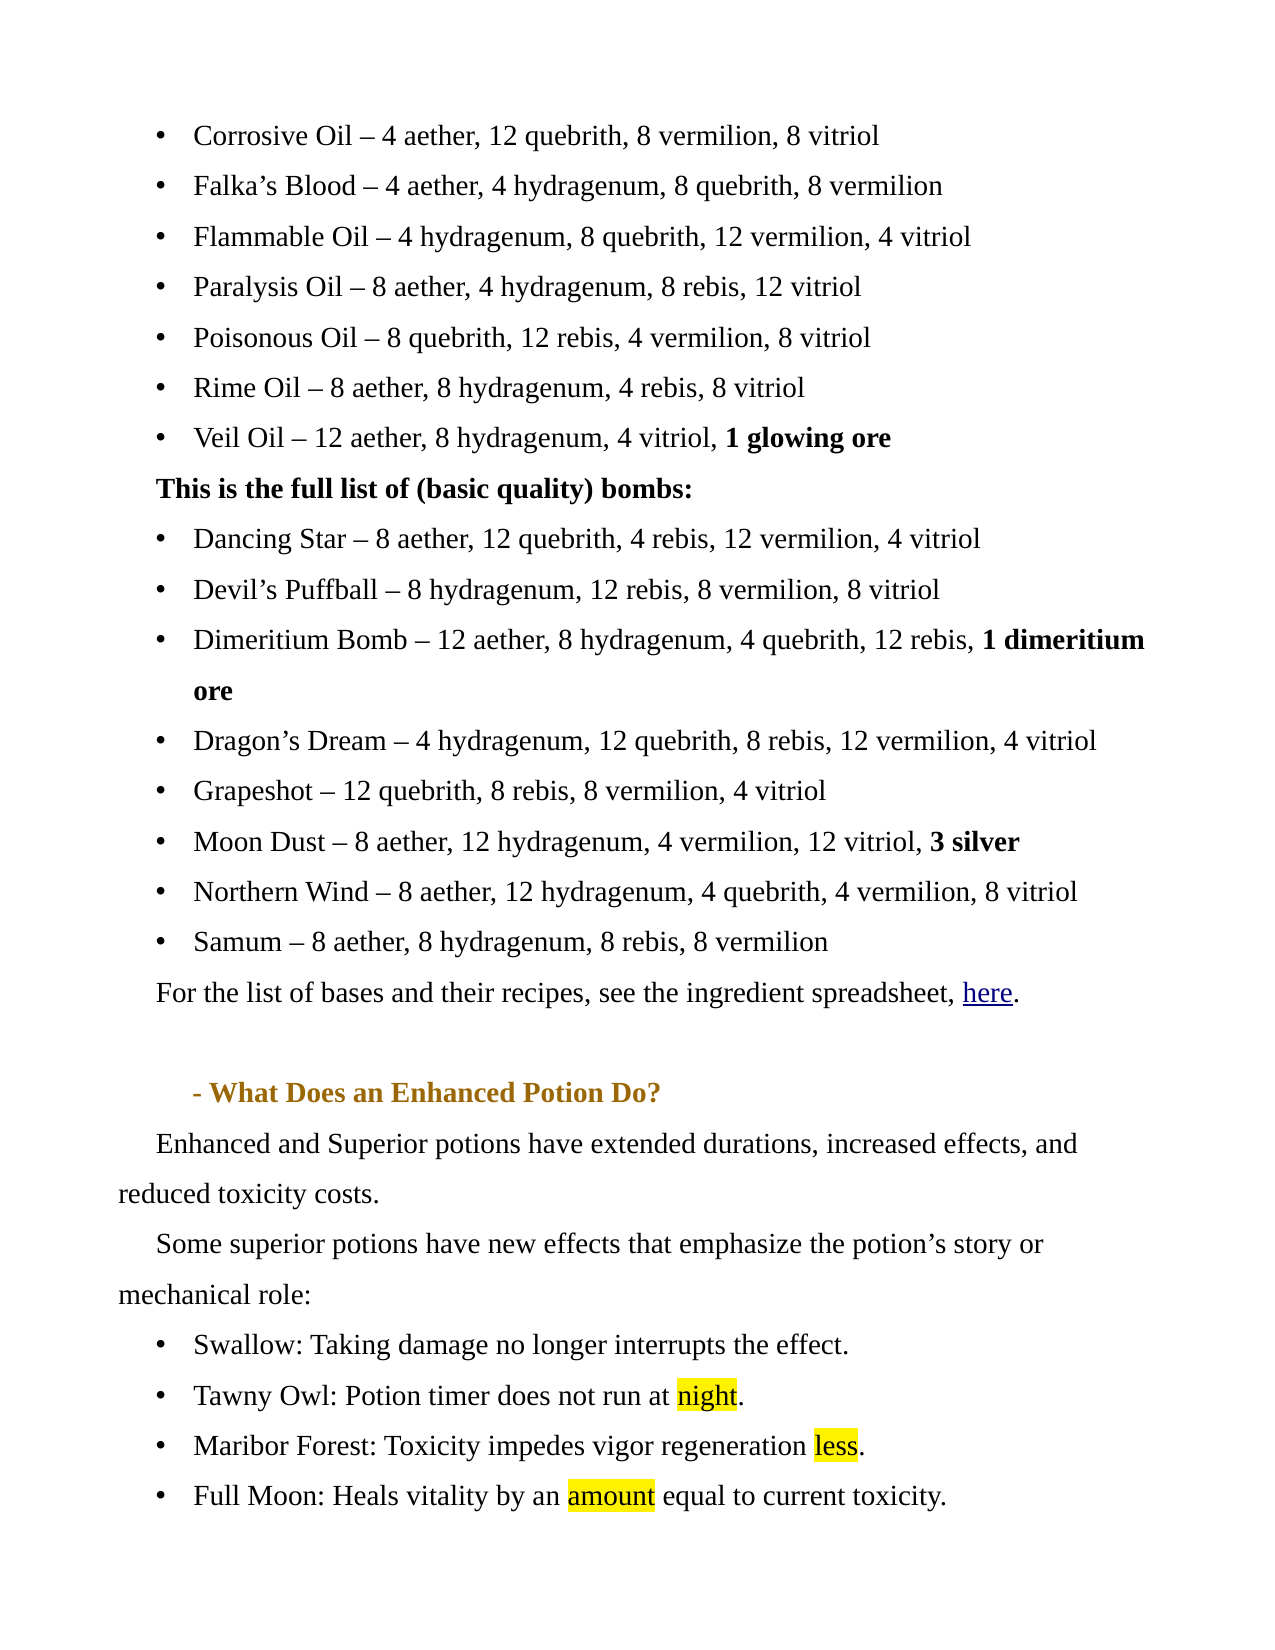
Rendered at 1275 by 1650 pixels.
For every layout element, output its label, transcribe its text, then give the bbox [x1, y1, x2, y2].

list Grapeshot – 12 quebrith, 8 rebis, 8 vermilion, 4 vitriol [156, 773, 1157, 807]
list Northern Wind – 8 aether, 12 hydragenum, 4 quebrith, 4 vermilion, 8 vitriol [156, 874, 1157, 908]
list Full Moon: Heals vitality by an amount equal to current toxicity. [156, 1478, 1157, 1512]
list Samum – 8 aether, 8 hydragenum, 8 rebis, 8 vermilion [156, 924, 1157, 958]
text For the list of bases and their recipes, see the ingredient spreadsheet, here. [118, 975, 1157, 1008]
list Dancing Star – 8 aether, 12 quebrith, 4 rebis, 12 vermilion, 4 vitriol [156, 521, 1157, 555]
text Enhanced and Superior potions have extended durations, increased effects, and reduced toxicity costs. [118, 1126, 1157, 1210]
list Swallow: Taking damage no longer interrupts the effect. [156, 1327, 1157, 1361]
list Falka’s Blood – 4 aether, 4 hydragenum, 8 quebrith, 8 vermilion [156, 168, 1157, 202]
list Maribor Forest: Toxicity impedes vigor regeneration less. [156, 1428, 1157, 1462]
list Poisonous Oil – 8 quebrith, 12 rebis, 4 vermilion, 8 vitriol [156, 320, 1157, 353]
list Paralysis Oil – 8 aether, 4 hydragenum, 8 rebis, 12 vitriol [156, 269, 1157, 303]
text Some superior potions have new effects that emphasize the potion’s story or mechanical role: [118, 1227, 1157, 1310]
list Devil’s Puffball – 8 hydragenum, 12 rebis, 8 vermilion, 8 vitriol [156, 572, 1157, 605]
text - What Does an Enhanced Potion Do? [118, 1076, 1157, 1109]
list Veil Oil – 12 aether, 8 hydragenum, 4 vitriol, 1 glowing ore [156, 421, 1157, 454]
list Rime Oil – 8 aether, 8 hydragenum, 4 rebis, 8 vitriol [156, 370, 1157, 404]
list Dimeritium Bomb – 12 aether, 8 hydragenum, 4 quebrith, 12 rebis, 1 dimeritium ore [156, 622, 1157, 706]
list Moon Dust – 8 aether, 12 hydragenum, 4 vermilion, 12 vitriol, 3 silver [156, 824, 1157, 857]
text This is the full list of (basic quality) bombs: [118, 471, 1157, 504]
list Flammable Oil – 4 hydragenum, 8 quebrith, 12 vermilion, 4 vitriol [156, 219, 1157, 253]
list Corrosive Oil – 4 aether, 12 quebrith, 8 vermilion, 8 vitriol [156, 118, 1157, 152]
list Tawny Owl: Potion timer does not run at night. [156, 1378, 1157, 1411]
list Dragon’s Dream – 4 hydragenum, 12 quebrith, 8 rebis, 12 vermilion, 4 vitriol [156, 723, 1157, 757]
